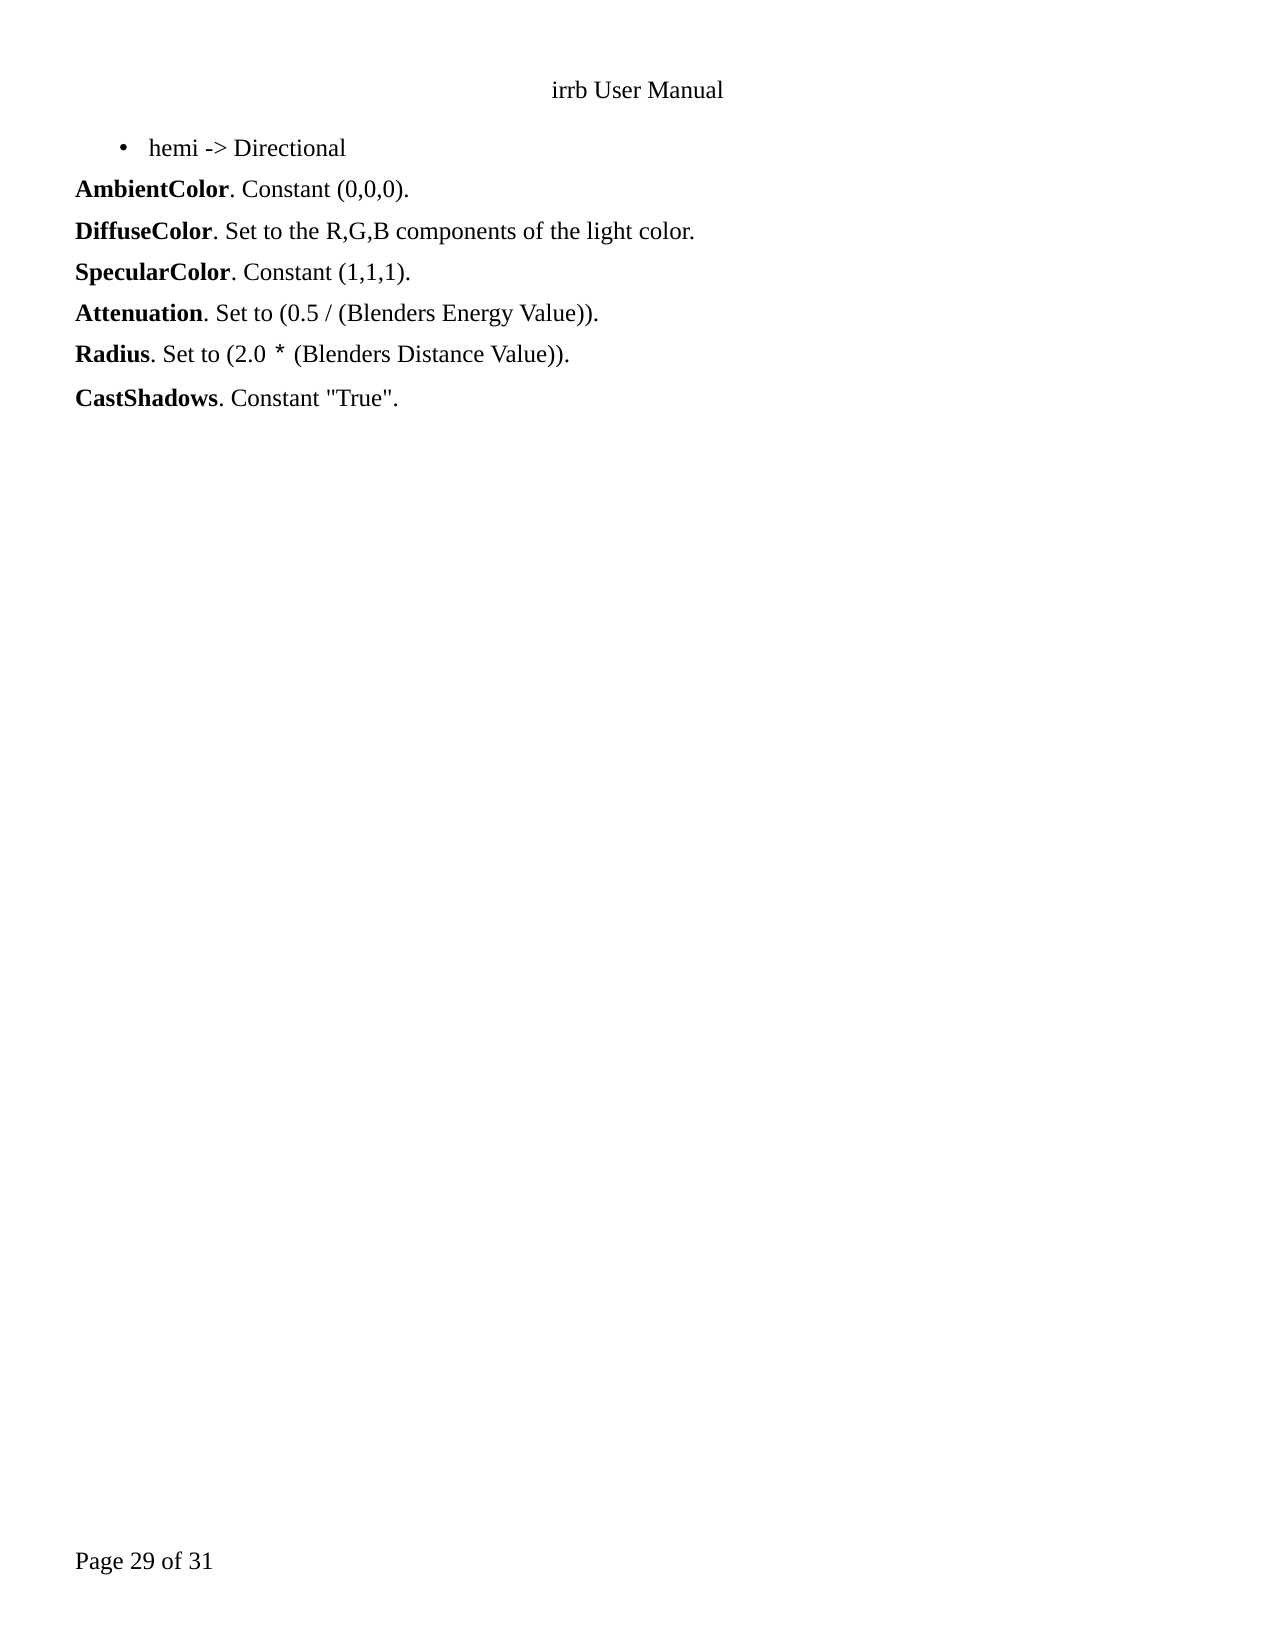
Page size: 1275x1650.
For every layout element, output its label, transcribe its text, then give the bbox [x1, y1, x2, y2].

text CastShadows. Constant "True". [75, 383, 1200, 412]
text DiffuseColor. Set to the R,G,B components of the light color. [75, 216, 1200, 244]
text AmbientColor. Constant (0,0,0). [75, 174, 1200, 203]
text Attenuation. Set to (0.5 / (Blenders Energy Value)). [75, 298, 1200, 327]
text Radius. Set to (2.0 * (Blenders Distance Value)). [75, 339, 1200, 370]
list hemi -> Directional [119, 133, 1200, 162]
text SpecularColor. Constant (1,1,1). [75, 257, 1200, 286]
